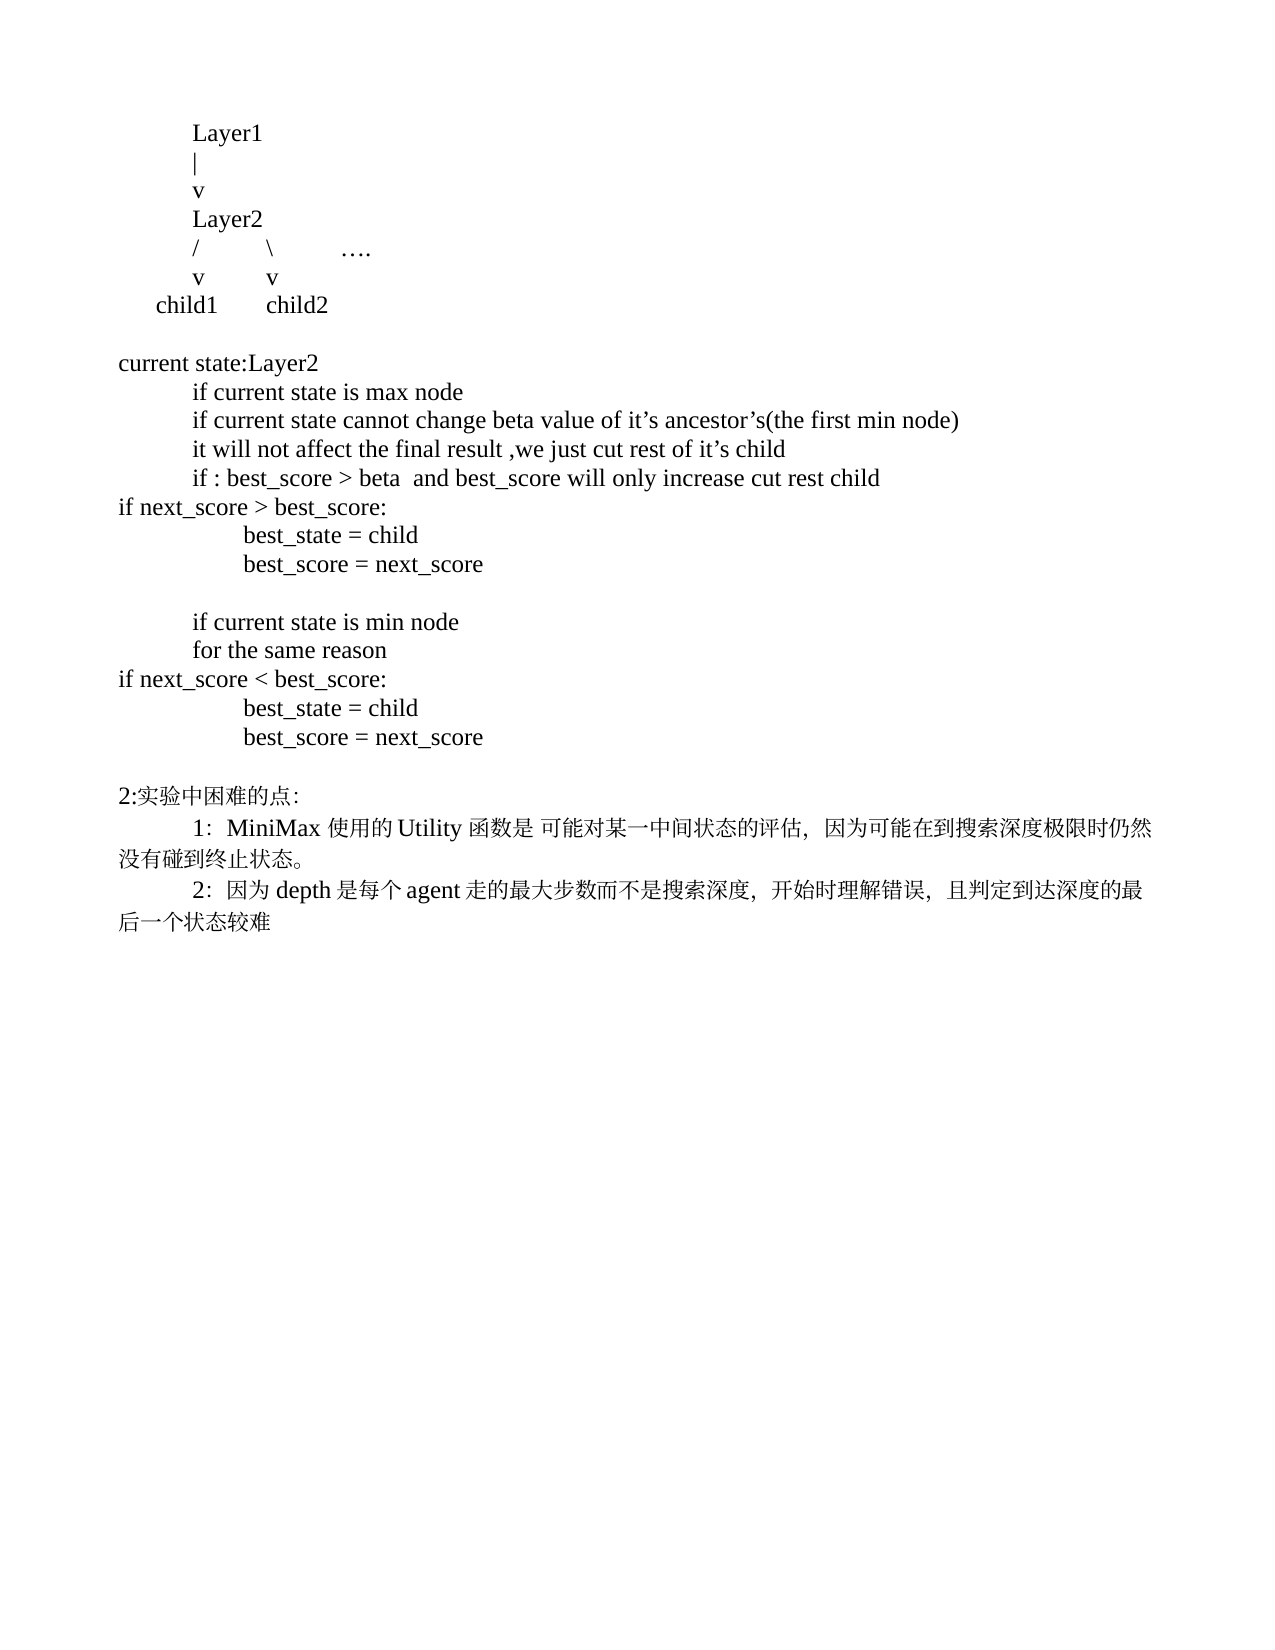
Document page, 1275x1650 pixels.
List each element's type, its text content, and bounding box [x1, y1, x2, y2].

text if current state cannot change beta value of it’s ancestor’s(the first min node) [118, 406, 1157, 434]
text best_score = next_score [118, 722, 1157, 751]
text if next_score < best_score: [118, 664, 1157, 693]
text best_state = child [118, 521, 1157, 549]
text / \ …. [118, 233, 1157, 262]
text if current state is min node [118, 607, 1157, 636]
text v [118, 176, 1157, 204]
text best_score = next_score [118, 549, 1157, 578]
text 2:实验中困难的点： [118, 779, 1157, 811]
text child1 child2 [118, 291, 1157, 319]
text best_state = child [118, 693, 1157, 722]
text for the same reason [118, 636, 1157, 664]
text current state:Layer2 [118, 348, 1157, 377]
text 2：因为 depth是每个agent走的最大步数而不是搜索深度，开始时理解错误，且判定到达深度的最后一个状态较难 [118, 874, 1157, 937]
text Layer2 [118, 204, 1157, 233]
text Layer1 [118, 118, 1157, 147]
text 1：MiniMax 使用的Utility 函数是 可能对某一中间状态的评估，因为可能在到搜索深度极限时仍然没有碰到终止状态。 [118, 811, 1157, 874]
text if : best_score > beta and best_score will only increase cut rest child [118, 463, 1157, 492]
text it will not affect the final result ,we just cut rest of it’s child [118, 434, 1157, 463]
text if current state is max node [118, 377, 1157, 406]
text | [118, 147, 1157, 176]
text if next_score > best_score: [118, 492, 1157, 521]
text v v [118, 262, 1157, 291]
